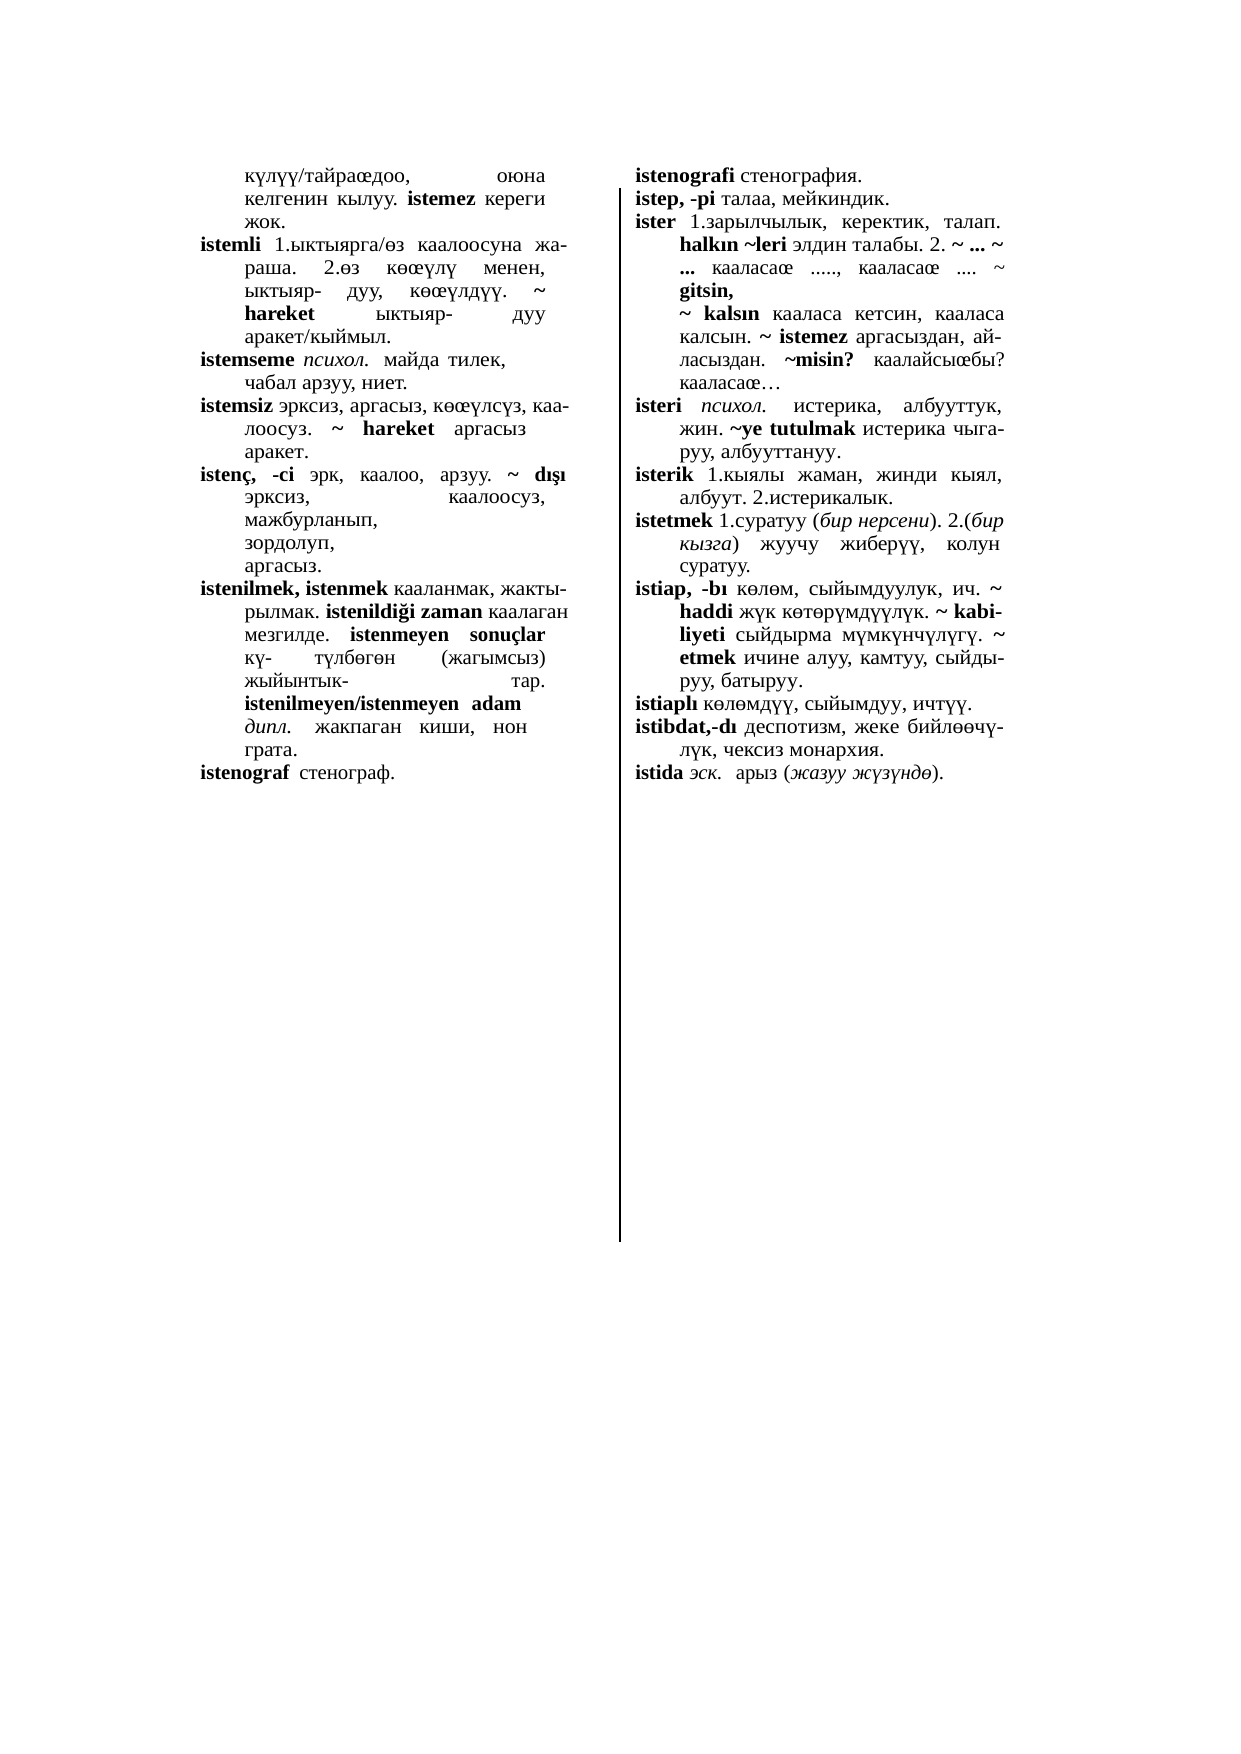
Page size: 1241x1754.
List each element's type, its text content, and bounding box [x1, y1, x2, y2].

text isteri психол. истерика, албууттук, [635, 394, 1065, 417]
text лоосуз. ~ hareket аргасыз аракет. [244, 417, 526, 463]
text istenografi стенография. [635, 164, 1038, 187]
text раша. 2.өз көœүлү менен, ыктыяр- дуу, көœүлдүү. ~ hareket ыктыяр- дуу аракет/кыймыл. [244, 256, 545, 348]
text эрксиз, каалоосуз, мажбурланып, [244, 486, 545, 531]
text istibdat,-dı деспотизм, жеке бийлөөчү- лүк, чексиз монархия. [635, 715, 1039, 761]
text ~ kalsın кааласа кетсин, кааласа калсын. ~ istemez аргасыздан, ай- [679, 302, 1005, 348]
text istenograf стенограф. [200, 761, 578, 784]
text liyeti сыйдырма мүмкүнчүлүгү. ~ etmek ичине алуу, камтуу, сыйды- руу, батыруу. [679, 623, 1005, 692]
text halkın ~leri элдин талабы. 2. ~ ... ~ [679, 233, 1005, 256]
text istetmek 1.суратуу (бир нерсени). 2.(бир кызга) жуучу жиберүү, колун [635, 509, 1047, 554]
text ister 1.зарылчылык, керектик, талап. [635, 211, 1065, 233]
text жин. ~ye tutulmak истерика чыга- руу, албууттануу. [679, 417, 1004, 463]
text istep, -pi талаа, мейкиндик. [635, 187, 1065, 211]
text мезгилде. istenmeyen sonuçlar кү- түлбөгөн (жагымсыз) жыйынтык- тар. istenilmeyen/istenmeyen adam [244, 623, 545, 715]
text istiaplı көлөмдүү, сыйымдуу, ичтүү. [635, 692, 1065, 715]
text istenilmek, istenmek кааланмак, жакты- рылмак. istenildiği zaman каалаган [200, 577, 586, 623]
text istiap, -bı көлөм, сыйымдуулук, ич. ~ haddi жүк көтөрүмдүүлүк. ~ kabi- [635, 577, 1036, 623]
text күлүү/тайраœдоо, оюна келгенин кылуу. istemez кереги жок. [244, 164, 545, 233]
text isterik 1.кыялы жаман, жинди кыял, [635, 463, 1065, 486]
text istemseme психол. майда тилек, чабал арзуу, ниет. [200, 348, 545, 394]
text istida эск. арыз (жазуу жүзүндө). [635, 761, 1065, 784]
text ласыздан. ~misin? каалайсыœбы? кааласаœ… [679, 348, 1005, 394]
text istenç, -ci эрк, каалоо, арзуу. ~ dışı [200, 463, 585, 486]
text суратуу. [679, 554, 758, 577]
text зордолуп, аргасыз. [244, 531, 395, 577]
text istemsiz эрксиз, аргасыз, көœүлсүз, каа- [200, 394, 585, 417]
text албуут. 2.истерикалык. [679, 486, 897, 509]
text ... кааласаœ ....., кааласаœ .... ~ gitsin, [679, 256, 1005, 302]
text istemli 1.ыктыярга/өз каалоосуна жа- [200, 233, 578, 256]
text дипл. жакпаган киши, нон грата. [244, 715, 527, 761]
